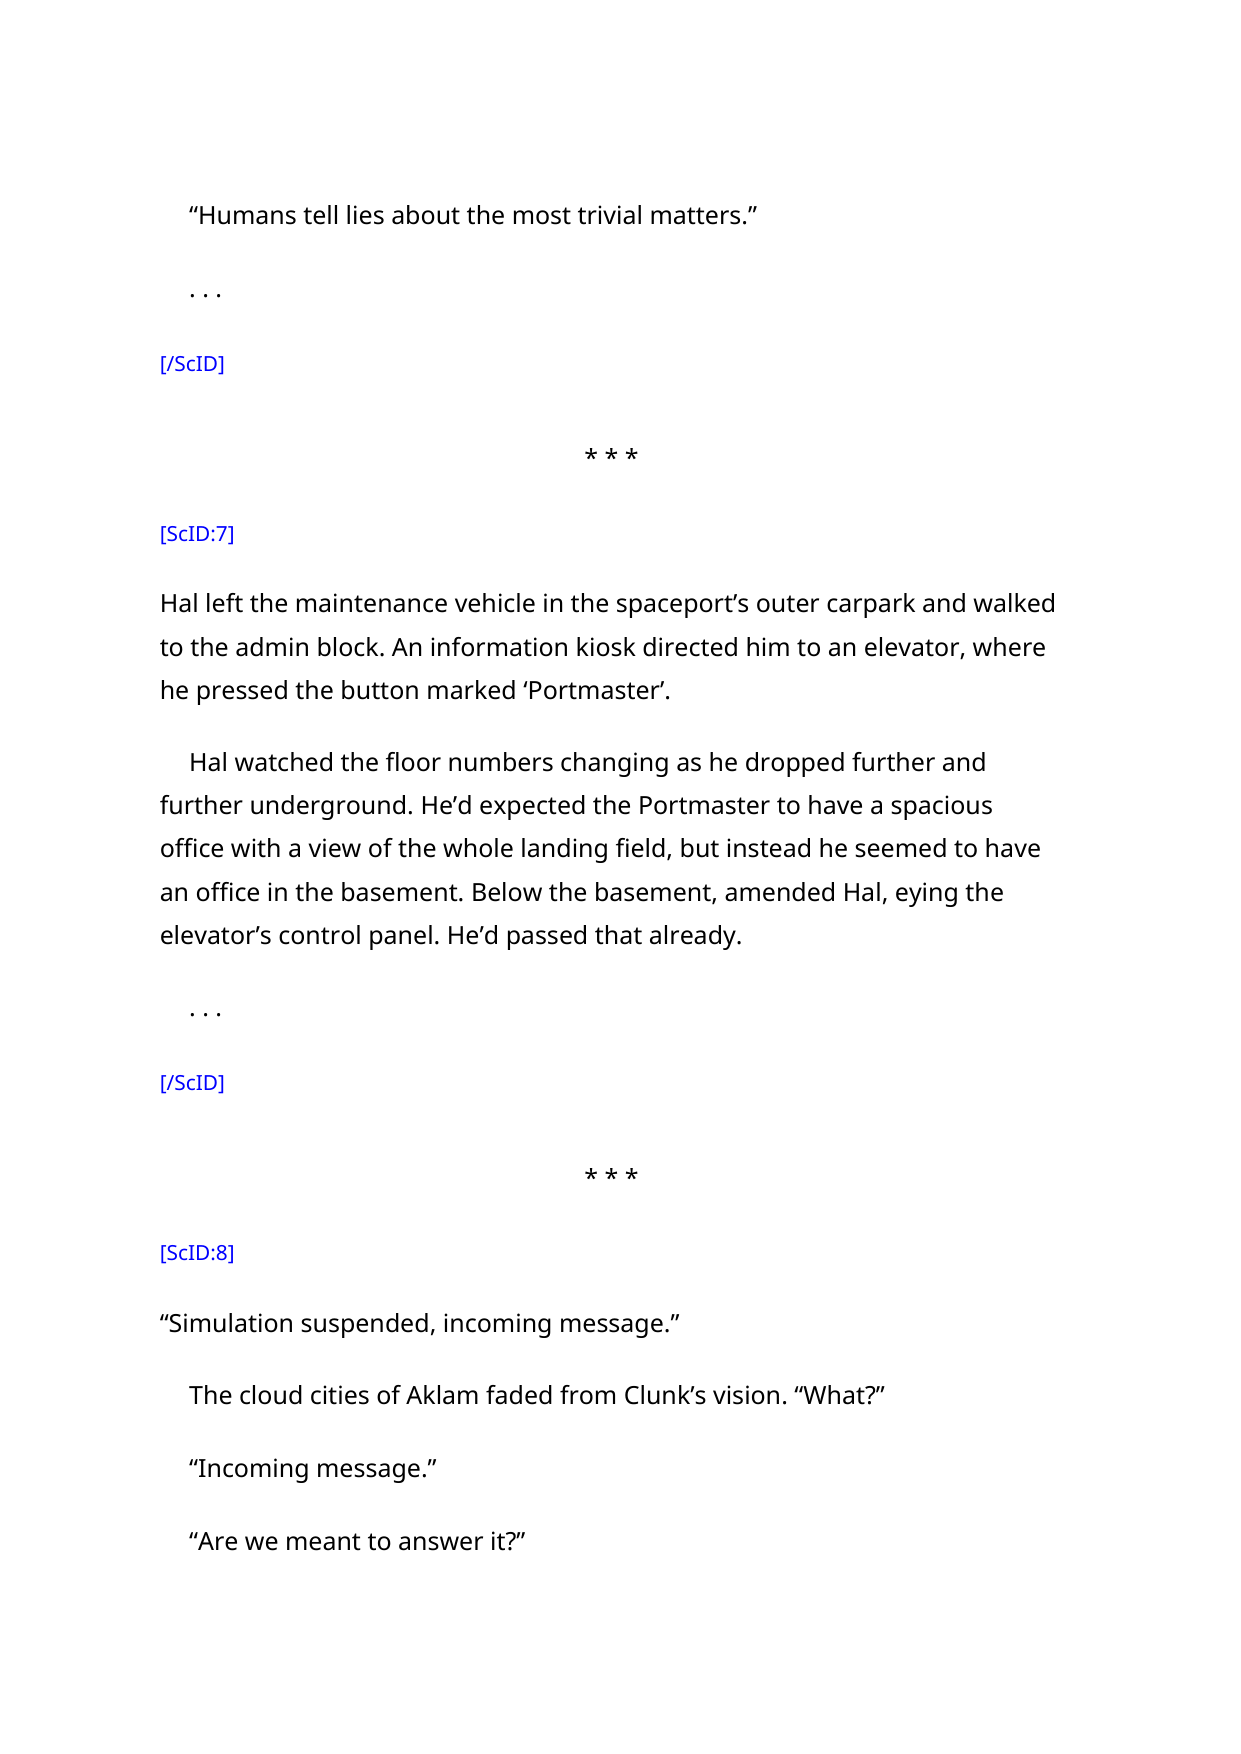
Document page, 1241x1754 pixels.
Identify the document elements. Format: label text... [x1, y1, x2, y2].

text The cloud cities of Aklam faded from Clunk’s vision. “What?” [159, 1369, 1063, 1412]
text [/ScID] [159, 1053, 1063, 1097]
subtitle * * * [159, 432, 1063, 475]
text “Simulation suspended, incoming message.” [159, 1296, 1063, 1339]
text [/ScID] [159, 334, 1063, 377]
text “Incoming message.” [159, 1442, 1063, 1485]
text . . . [159, 981, 1063, 1024]
text Hal watched the floor numbers changing as he dropped further and further underground. He’d expected the Portmaster to have a spacious office with a view of the whole landing field, but instead he seemed to have an office in the basement. Below the basement, amended Hal, eying the elevator’s control panel. He’d passed that already. [159, 736, 1063, 951]
subtitle * * * [159, 1151, 1063, 1194]
text [ScID:8] [159, 1224, 1063, 1267]
text Hal left the maintenance vehicle in the spaceport’s outer carpark and walked to the admin block. An information kiosk directed him to an elevator, where he pressed the button marked ‘Portmaster’. [159, 577, 1063, 706]
text “Are we meant to answer it?” [159, 1514, 1063, 1557]
text [ScID:7] [159, 504, 1063, 547]
text “Humans tell lies about the most trivial matters.” [159, 189, 1063, 232]
text . . . [159, 262, 1063, 305]
